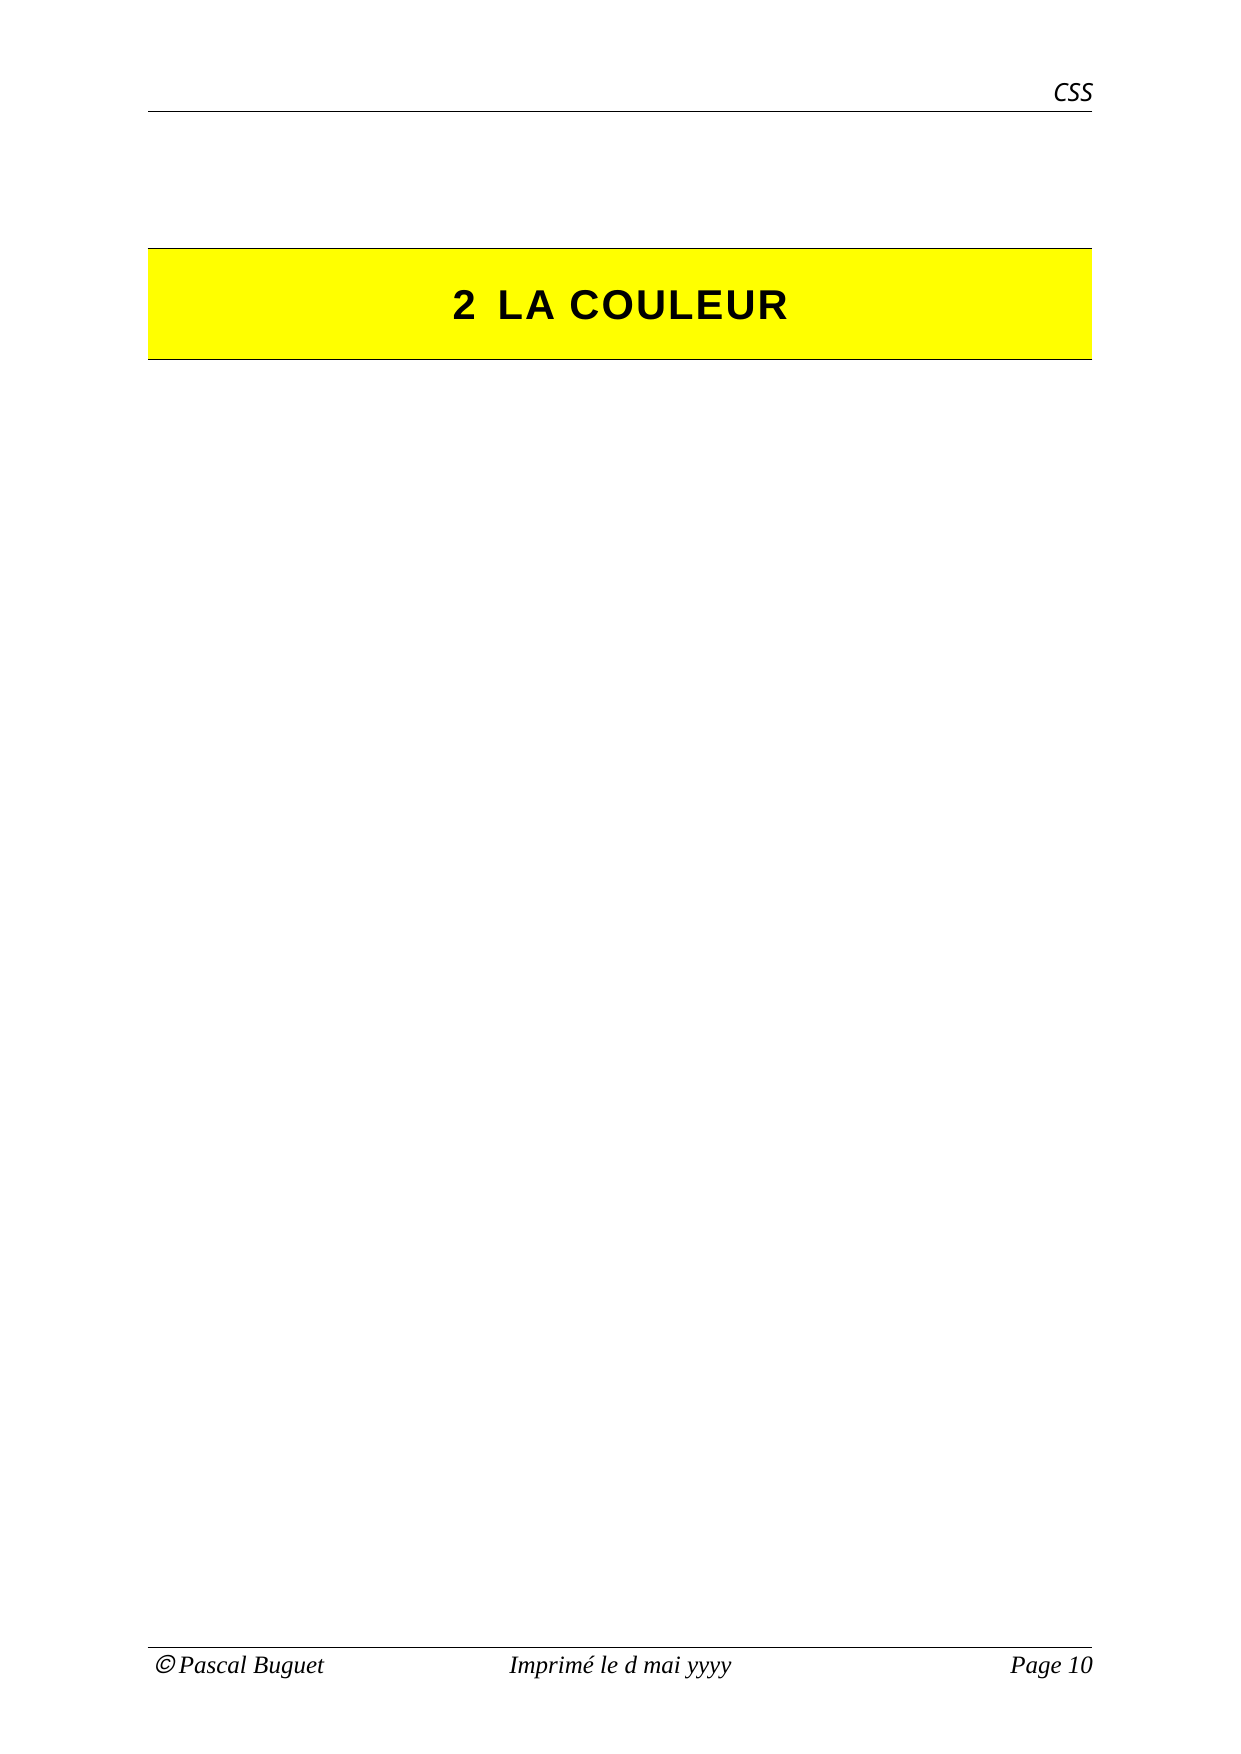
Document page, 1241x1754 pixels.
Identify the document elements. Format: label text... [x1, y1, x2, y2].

subtitle LA COULEUR [148, 249, 1092, 359]
